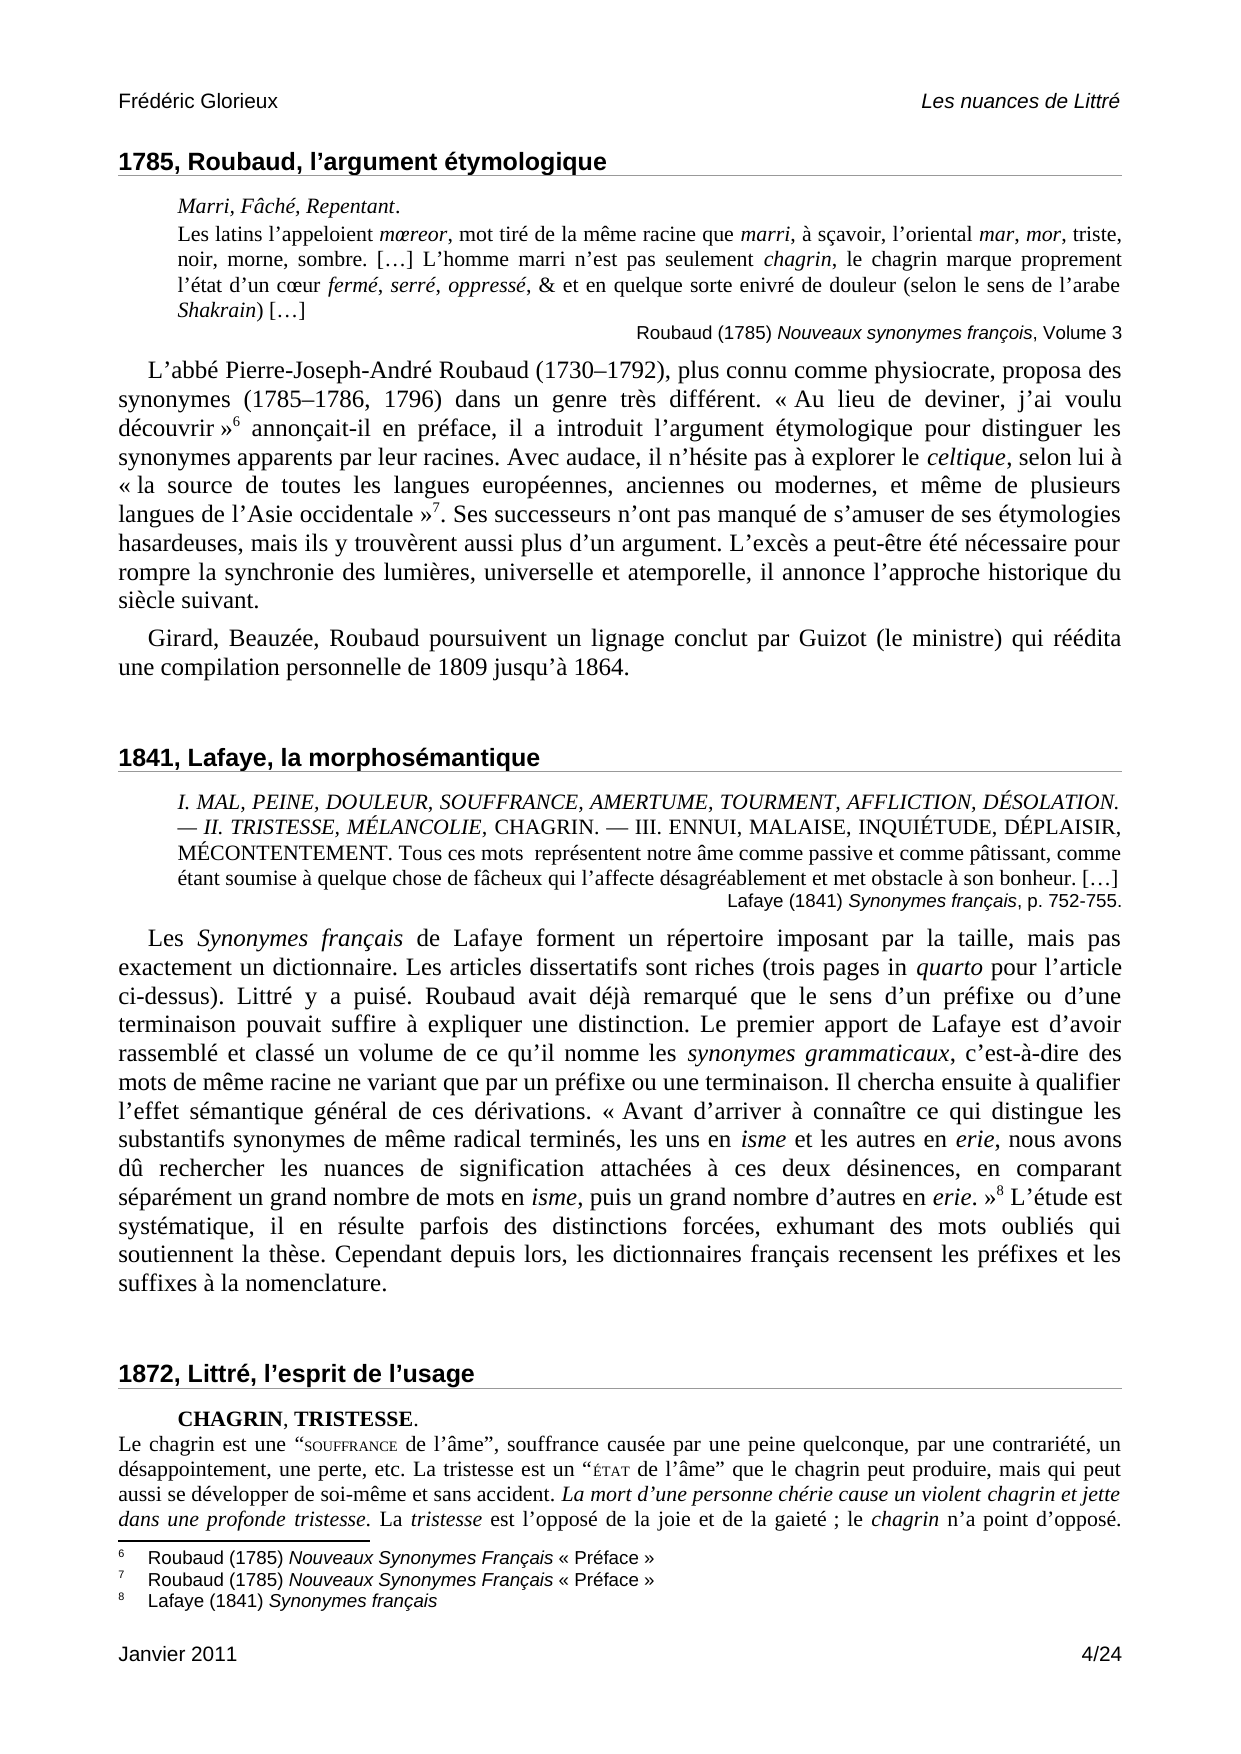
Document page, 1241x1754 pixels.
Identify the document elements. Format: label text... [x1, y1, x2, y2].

text Marri, Fâché, Repentant. [177, 193, 1122, 218]
text I. MAL, PEINE, DOULEUR, SOUFFRANCE, AMERTUME, TOURMENT, AFFLICTION, DÉSOLATION. — II. TRISTESSE, MÉLANCOLIE, CHAGRIN. — III. ENNUI, MALAISE, INQUIÉTUDE, DÉPLAISIR, MÉCONTENTEMENT. Tous ces mots représentent notre âme comme passive et comme pâtissant, comme étant soumise à quelque chose de fâcheux qui l’affecte désagréablement et met obstacle à son bonheur. […] [177, 789, 1122, 890]
text CHAGRIN, TRISTESSE. Le chagrin est une “souffrance de l’âme”, souffrance causée par une peine quelconque, par une contrariété, un désappointement, une perte, etc. La tristesse est un “état de l’âme” que le chagrin peut produire, mais qui peut aussi se développer de soi-même et sans accident. La mort d’une personne chérie cause un violent chagrin et jette dans une profonde tristesse. La tristesse est l’opposé de la joie et de la gaieté ; le chagrin n’a point d’opposé. [118, 1406, 1122, 1532]
subtitle 1785, Roubaud, l’argument étymologique [118, 146, 1122, 175]
text Lafaye (1841) Synonymes français, p. 752-755. [236, 890, 1122, 911]
subtitle 1841, Lafaye, la morphosémantique [118, 742, 1122, 771]
text Roubaud (1785) Nouveaux Synonymes Français « Préface » [118, 1568, 1122, 1590]
text Les latins l’appeloient mœreor, mot tiré de la même racine que marri, à sçavoir, l’oriental mar, mor, triste, noir, morne, sombre. […] L’homme marri n’est pas seulement chagrin, le chagrin marque proprement l’état d’un cœur fermé, serré, oppressé, & et en quelque sorte enivré de douleur (selon le sens de l’arabe Shakrain) […] [177, 221, 1122, 322]
text Girard, Beauzée, Roubaud poursuivent un lignage conclut par Guizot (le ministre) qui réédita une compilation personnelle de 1809 jusqu’à 1864. [118, 623, 1122, 681]
text L’abbé Pierre-Joseph-André Roubaud (1730–1792), plus connu comme physiocrate, proposa des synonymes (1785–1786, 1796) dans un genre très différent. « Au lieu de deviner, j’ai voulu découvrir » annonçait-il en préface, il a introduit l’argument étymologique pour distinguer les synonymes apparents par leur racines. Avec audace, il n’hésite pas à explorer le celtique, selon lui à « la source de toutes les langues européennes, anciennes ou modernes, et même de plusieurs langues de l’Asie occidentale ». Ses successeurs n’ont pas manqué de s’amuser de ses étymologies hasardeuses, mais ils y trouvèrent aussi plus d’un argument. L’excès a peut-être été nécessaire pour rompre la synchronie des lumières, universelle et atemporelle, il annonce l’approche historique du siècle suivant. [118, 355, 1122, 614]
subtitle 1872, Littré, l’esprit de l’usage [118, 1359, 1122, 1388]
text Roubaud (1785) Nouveaux synonymes françois, Volume 3 [236, 322, 1122, 343]
text Lafaye (1841) Synonymes français [118, 1590, 1122, 1612]
text Roubaud (1785) Nouveaux Synonymes Français « Préface » [118, 1547, 1122, 1568]
text Les Synonymes français de Lafaye forment un répertoire imposant par la taille, mais pas exactement un dictionnaire. Les articles dissertatifs sont riches (trois pages in quarto pour l’article ci-dessus). Littré y a puisé. Roubaud avait déjà remarqué que le sens d’un préfixe ou d’une terminaison pouvait suffire à expliquer une distinction. Le premier apport de Lafaye est d’avoir rassemblé et classé un volume de ce qu’il nomme les synonymes grammaticaux, c’est-à-dire des mots de même racine ne variant que par un préfixe ou une terminaison. Il chercha ensuite à qualifier l’effet sémantique général de ces dérivations. « Avant d’arriver à connaître ce qui distingue les substantifs synonymes de même radical terminés, les uns en isme et les autres en erie, nous avons dû rechercher les nuances de signification attachées à ces deux désinences, en comparant séparément un grand nombre de mots en isme, puis un grand nombre d’autres en erie. » L’étude est systématique, il en résulte parfois des distinctions forcées, exhumant des mots oubliés qui soutiennent la thèse. Cependant depuis lors, les dictionnaires français recensent les préfixes et les suffixes à la nomenclature. [118, 923, 1122, 1297]
